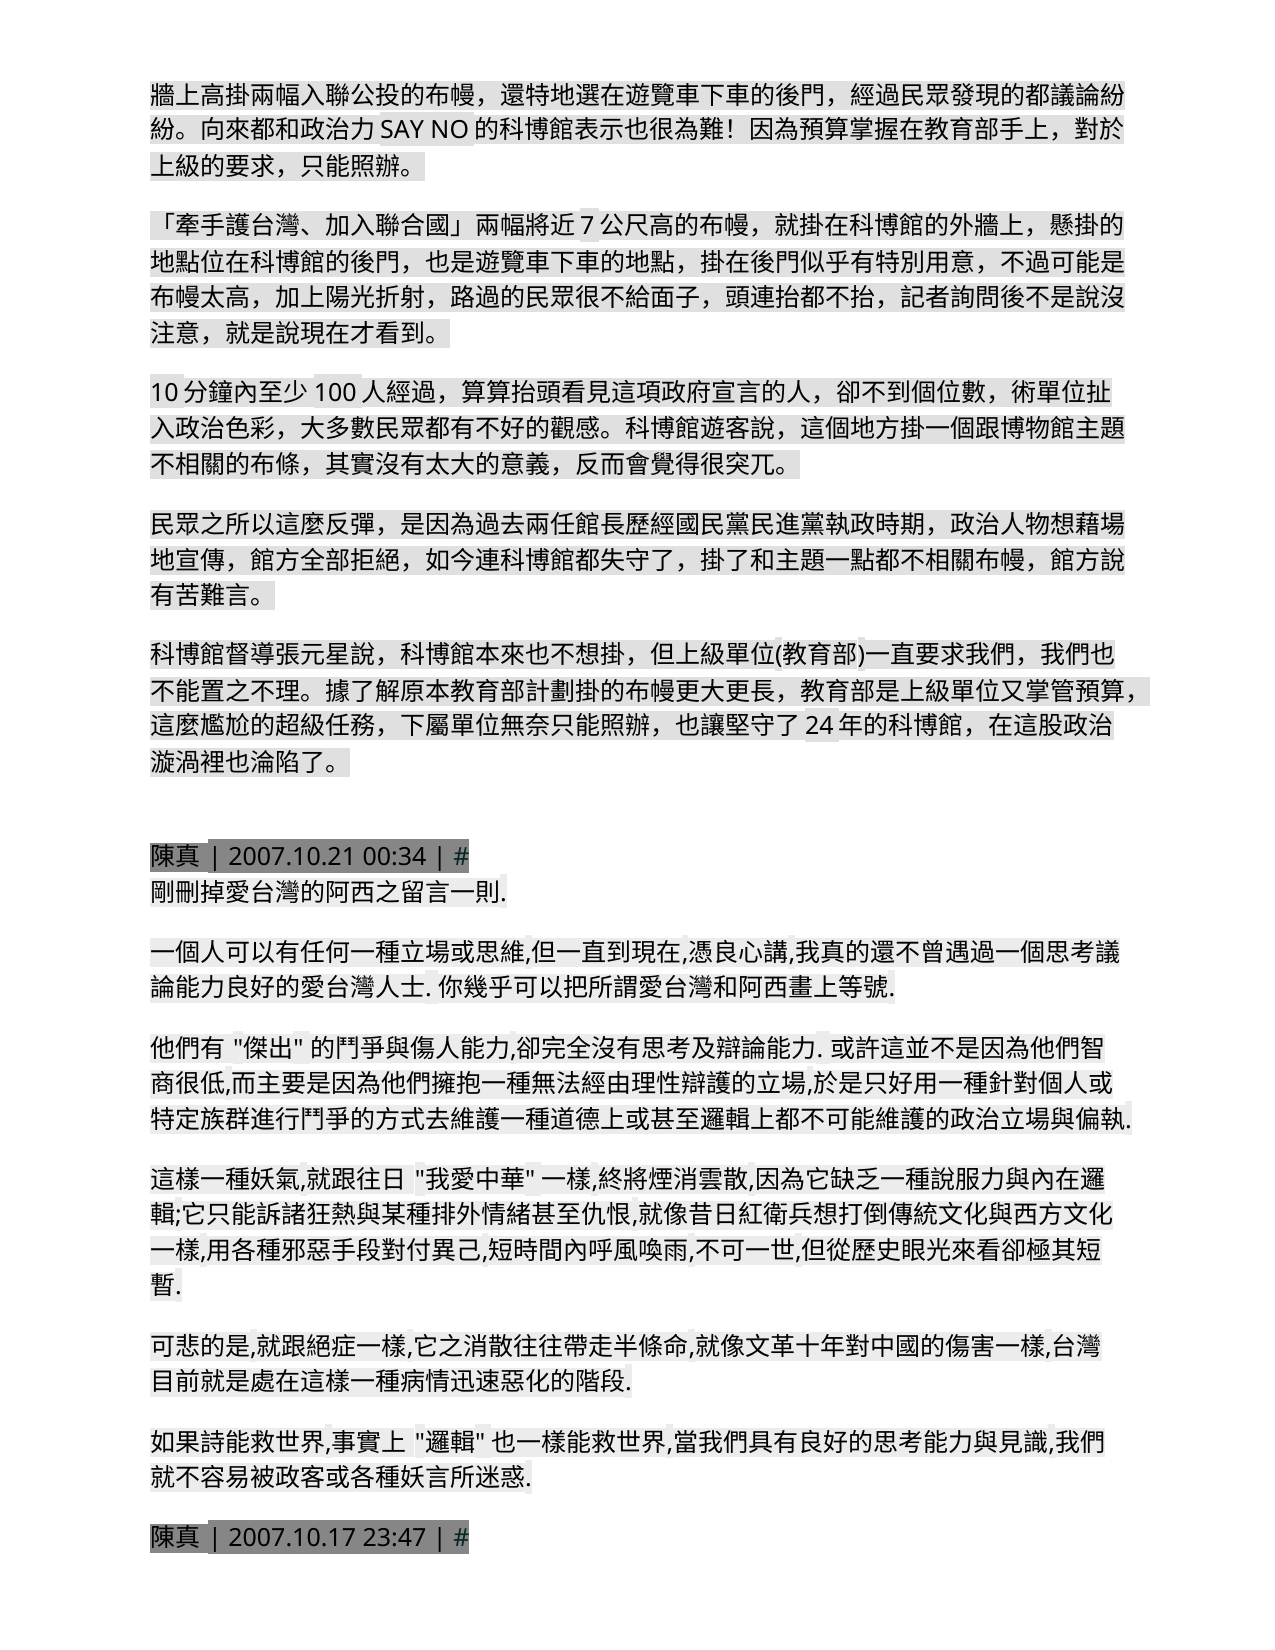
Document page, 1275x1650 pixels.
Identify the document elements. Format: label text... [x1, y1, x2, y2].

text 剛刪掉愛台灣的阿西之留言一則. [150, 873, 1125, 908]
text 如果詩能救世界,事實上 "邏輯" 也一樣能救世界,當我們具有良好的思考能力與見識,我們就不容易被政客或各種妖言所迷惑. [150, 1423, 1125, 1494]
text 陳真 | 2007.10.17 23:47 | # [150, 1519, 1125, 1554]
text 這樣一種妖氣,就跟往日 "我愛中華" 一樣,終將煙消雲散,因為它缺乏一種說服力與內在邏輯;它只能訴諸狂熱與某種排外情緒甚至仇恨,就像昔日紅衛兵想打倒傳統文化與西方文化一樣,用各種邪惡手段對付異己,短時間內呼風喚雨,不可一世,但從歷史眼光來看卻極其短暫. [150, 1160, 1125, 1302]
text 牆上高掛兩幅入聯公投的布幔，還特地選在遊覽車下車的後門，經過民眾發現的都議論紛紛。向來都和政治力SAY NO的科博館表示也很為難！因為預算掌握在教育部手上，對於上級的要求，只能照辦。 [150, 75, 1125, 181]
text 他們有 "傑出" 的鬥爭與傷人能力,卻完全沒有思考及辯論能力. 或許這並不是因為他們智商很低,而主要是因為他們擁抱一種無法經由理性辯護的立場,於是只好用一種針對個人或特定族群進行鬥爭的方式去維護一種道德上或甚至邏輯上都不可能維護的政治立場與偏執. [150, 1029, 1125, 1135]
text 可悲的是,就跟絕症一樣,它之消散往往帶走半條命,就像文革十年對中國的傷害一樣,台灣目前就是處在這樣一種病情迅速惡化的階段. [150, 1327, 1125, 1398]
text 10分鐘內至少100人經過，算算抬頭看見這項政府宣言的人，卻不到個位數，術單位扯入政治色彩，大多數民眾都有不好的觀感。科博館遊客說，這個地方掛一個跟博物館主題不相關的布條，其實沒有太大的意義，反而會覺得很突兀。 [150, 373, 1125, 479]
text 「牽手護台灣、加入聯合國」兩幅將近7公尺高的布幔，就掛在科博館的外牆上，懸掛的地點位在科博館的後門，也是遊覽車下車的地點，掛在後門似乎有特別用意，不過可能是布幔太高，加上陽光折射，路過的民眾很不給面子，頭連抬都不抬，記者詢問後不是說沒注意，就是說現在才看到。 [150, 206, 1125, 348]
text 一個人可以有任何一種立場或思維,但一直到現在,憑良心講,我真的還不曾遇過一個思考議論能力良好的愛台灣人士. 你幾乎可以把所謂愛台灣和阿西畫上等號. [150, 933, 1125, 1004]
text 民眾之所以這麼反彈，是因為過去兩任館長歷經國民黨民進黨執政時期，政治人物想藉場地宣傳，館方全部拒絕，如今連科博館都失守了，掛了和主題一點都不相關布幔，館方說有苦難言。 [150, 504, 1125, 610]
text 陳真 | 2007.10.21 00:34 | # [150, 837, 1125, 873]
text 科博館督導張元星說，科博館本來也不想掛，但上級單位(教育部)一直要求我們，我們也不能置之不理。據了解原本教育部計劃掛的布幔更大更長，教育部是上級單位又掌管預算，這麼尷尬的超級任務，下屬單位無奈只能照辦，也讓堅守了24年的科博館，在這股政治漩渦裡也淪陷了。 [150, 635, 1125, 812]
